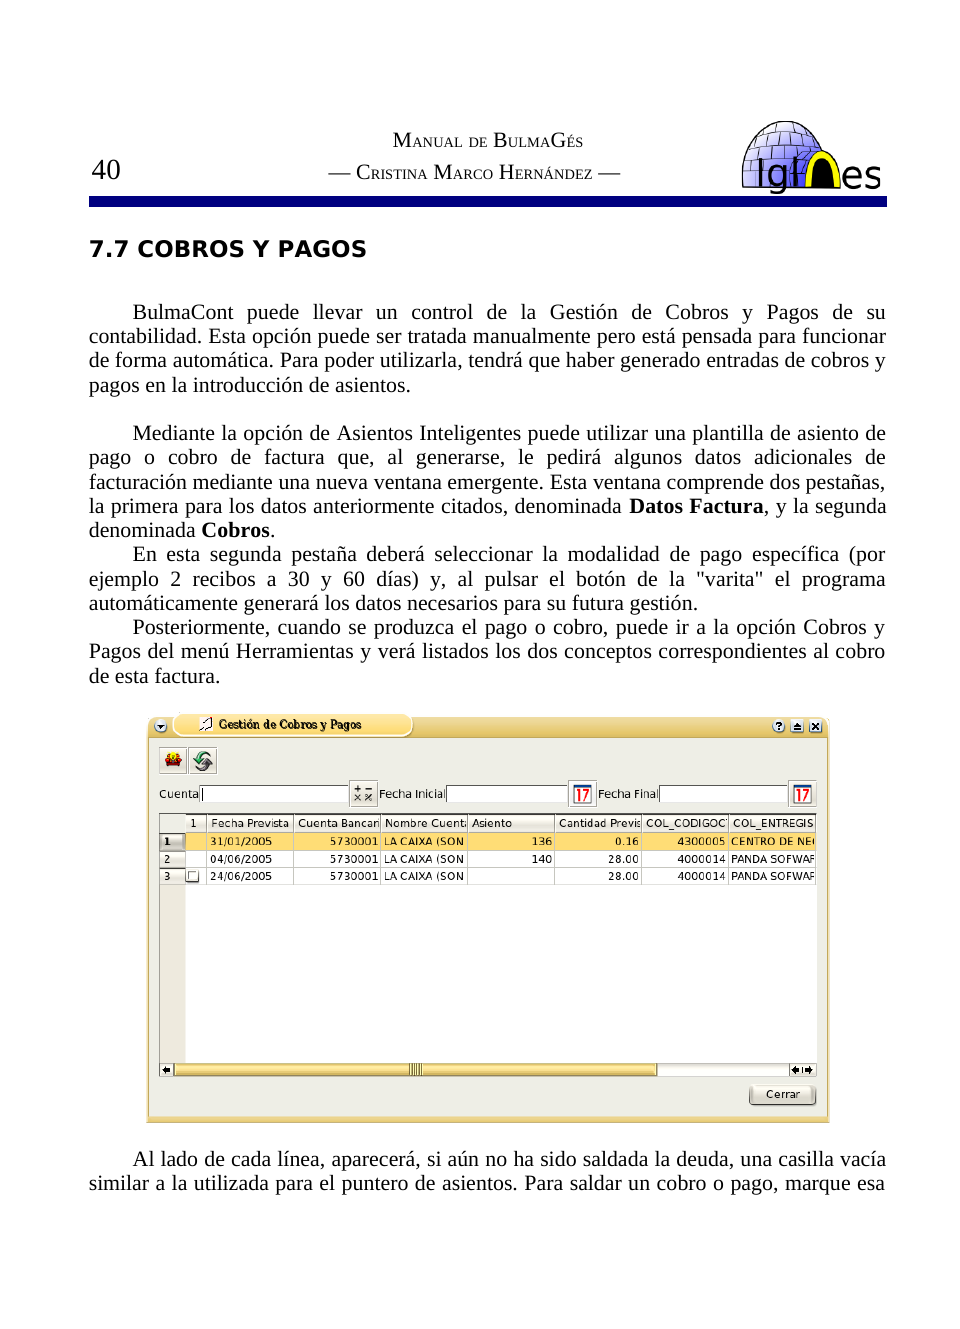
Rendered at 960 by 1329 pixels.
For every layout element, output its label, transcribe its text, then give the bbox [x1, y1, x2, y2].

text En esta segunda pestaña deberá seleccionar la modalidad de pago específica (por ejemplo 2 recibos a 30 y 60 días) y, al pulsar el botón de la "varita" el programa automáticamente generará los datos necesarios para su futura gestión. [88, 542, 887, 615]
text Posteriormente, cuando se produzca el pago o cobro, puede ir a la opción Cobros y Pagos del menú Herramientas y verá listados los dos conceptos correspondientes al cobro de esta factura. [88, 615, 887, 688]
picture [146, 712, 830, 1123]
text BulmaCont puede llevar un control de la Gestión de Cobros y Pagos de su contabilidad. Esta opción puede ser tratada manualmente pero está pensada para funcionar de forma automática. Para poder utilizarla, tendrá que haber generado entradas de cobros y pagos en la introducción de asientos. [88, 300, 887, 397]
text Mediante la opción de Asientos Inteligentes puede utilizar una plantilla de asiento de pago o cobro de factura que, al generarse, le pedirá algunos datos adicionales de facturación mediante una nueva ventana emergente. Esta ventana comprende dos pestañas, la primera para los datos anteriormente citados, denominada Datos Factura, y la segunda denominada Cobros. [88, 421, 887, 542]
picture [741, 121, 881, 194]
subtitle 7.7 COBROS Y PAGOS [88, 236, 887, 263]
text Al lado de cada línea, aparecerá, si aún no ha sido saldada la deuda, una casilla vacía similar a la utilizada para el puntero de asientos. Para saldar un cobro o pago, marque esa [88, 1147, 887, 1196]
